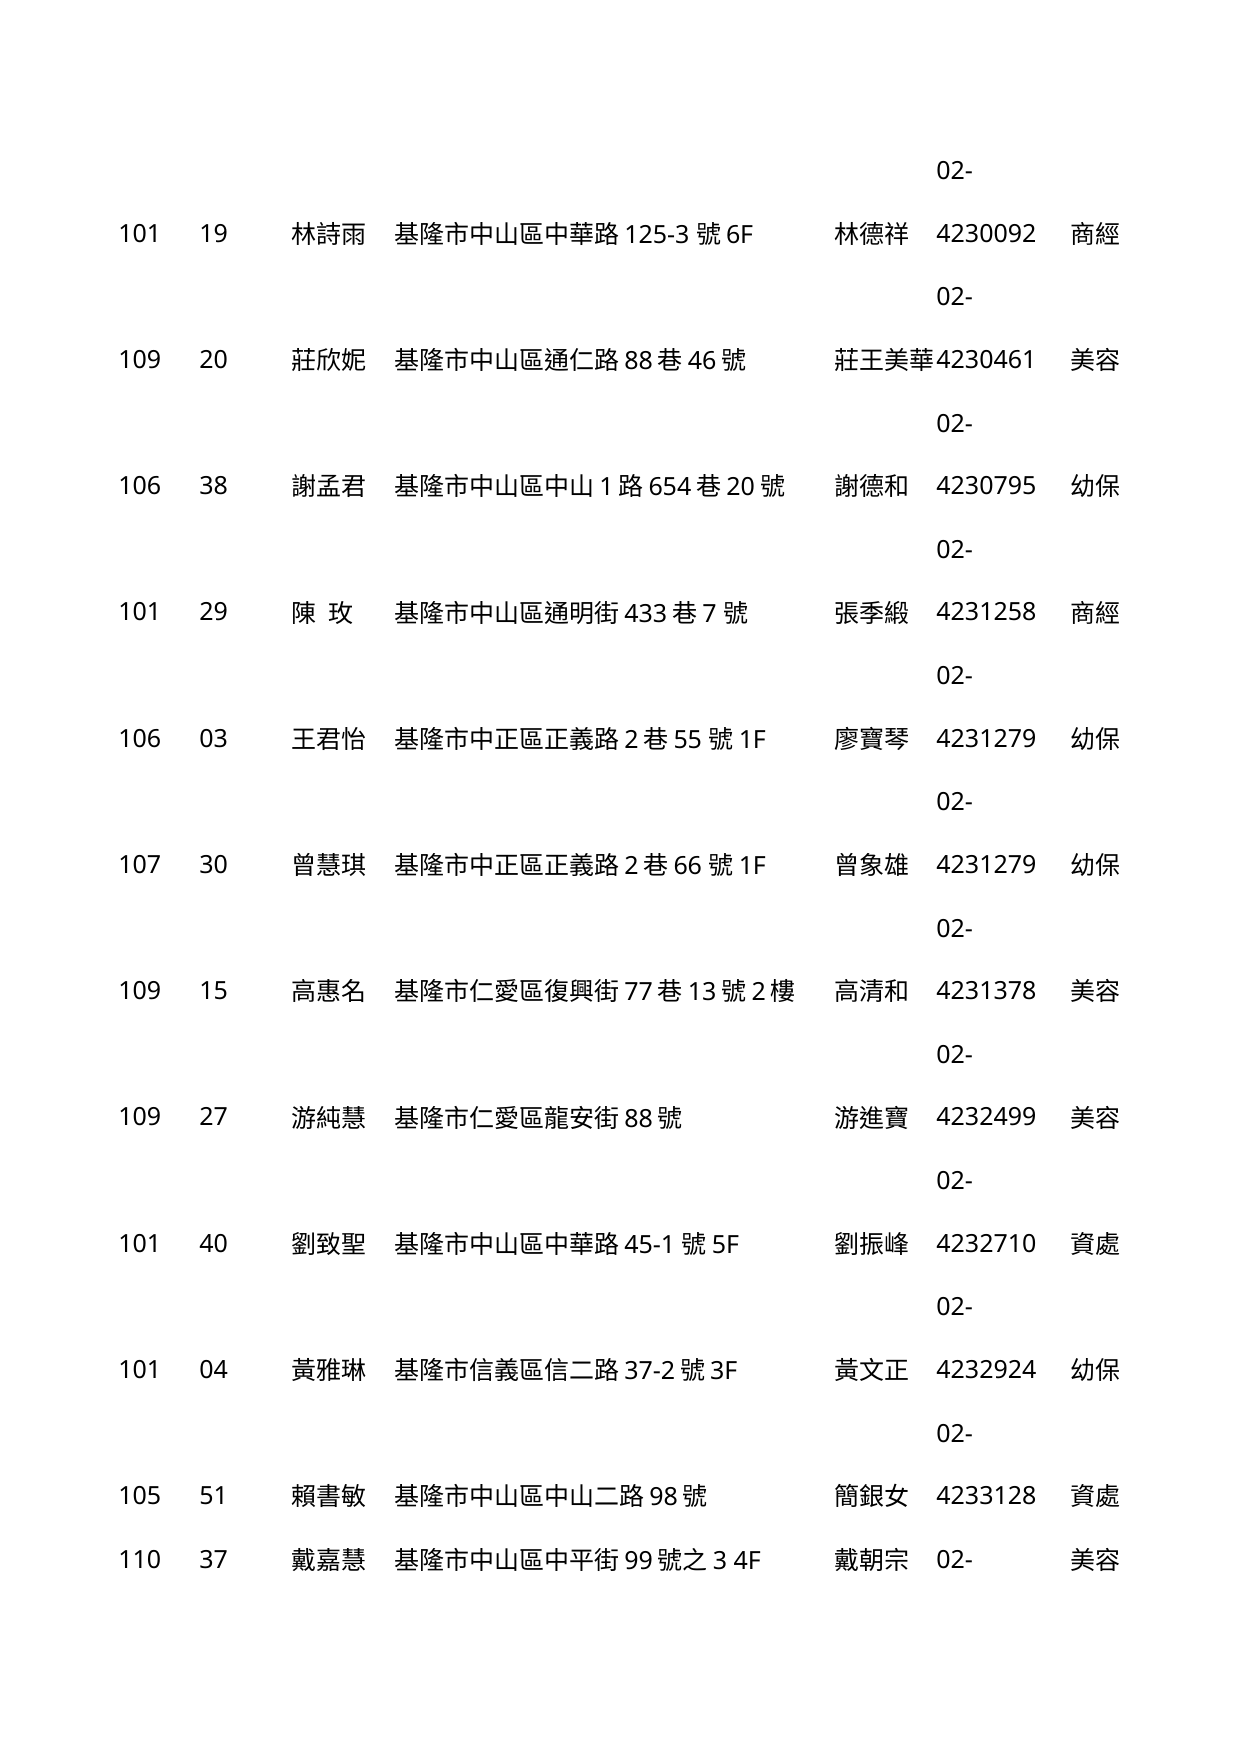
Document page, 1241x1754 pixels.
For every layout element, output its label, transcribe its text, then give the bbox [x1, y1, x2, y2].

table_cell 02-4232710 [936, 1137, 1070, 1263]
table_cell 幼保 [1070, 758, 1122, 884]
table_cell 美容 [1070, 253, 1122, 379]
table_cell 19 [198, 127, 292, 253]
table_cell 15 [198, 885, 292, 1011]
table_cell 02-4230461 [936, 253, 1070, 379]
table_cell 02-4230092 [936, 127, 1070, 253]
table_cell 林德祥 [834, 127, 936, 253]
table_cell 109 [118, 885, 198, 1011]
table_cell 02-4231279 [936, 632, 1070, 758]
table_cell 02-4231279 [936, 758, 1070, 884]
table_cell 29 [198, 506, 292, 632]
table_cell 51 [198, 1390, 292, 1516]
table_cell 02-4233128 [936, 1390, 1070, 1516]
table_cell 02-4232924 [936, 1263, 1070, 1389]
table_cell 基隆市中正區正義路2巷66 號1F [394, 758, 834, 884]
table_cell 基隆市仁愛區復興街77巷13號2樓 [394, 885, 834, 1011]
table_cell 謝德和 [834, 380, 936, 506]
table_cell 高惠名 [292, 885, 394, 1011]
table_cell 王君怡 [292, 632, 394, 758]
table_cell 曾慧琪 [292, 758, 394, 884]
table_cell 資處 [1070, 1137, 1122, 1263]
table_cell 107 [118, 758, 198, 884]
table_cell 02-4230795 [936, 380, 1070, 506]
table_cell 游純慧 [292, 1011, 394, 1137]
table_cell 02-4231258 [936, 506, 1070, 632]
table_cell 劉致聖 [292, 1137, 394, 1263]
table_cell 101 [118, 127, 198, 253]
table_cell 簡銀女 [834, 1390, 936, 1516]
table_cell 幼保 [1070, 1263, 1122, 1389]
table_cell 基隆市中正區正義路2巷55 號1F [394, 632, 834, 758]
table_cell 基隆市中山區中山二路98號 [394, 1390, 834, 1516]
table_cell 張季緞 [834, 506, 936, 632]
table_cell 謝孟君 [292, 380, 394, 506]
table_cell 40 [198, 1137, 292, 1263]
table_cell 基隆市中山區中平街99號之3 4F [394, 1516, 834, 1579]
table_cell 101 [118, 506, 198, 632]
table_cell 基隆市中山區中華路45-1 號5F [394, 1137, 834, 1263]
table_cell 03 [198, 632, 292, 758]
table_cell 109 [118, 253, 198, 379]
table_cell 101 [118, 1137, 198, 1263]
table_cell 廖寶琴 [834, 632, 936, 758]
table_cell 美容 [1070, 885, 1122, 1011]
table_cell 劉振峰 [834, 1137, 936, 1263]
table_cell 101 [118, 1263, 198, 1389]
table_cell 基隆市仁愛區龍安街88號 [394, 1011, 834, 1137]
table_cell 陳 玫 [292, 506, 394, 632]
table_cell 黃文正 [834, 1263, 936, 1389]
table_cell 110 [118, 1516, 198, 1579]
table_cell 商經 [1070, 506, 1122, 632]
table_cell 戴嘉慧 [292, 1516, 394, 1579]
table_cell 美容 [1070, 1011, 1122, 1137]
table_cell 美容 [1070, 1516, 1122, 1579]
table_cell 基隆市信義區信二路37-2號3F [394, 1263, 834, 1389]
table_cell 商經 [1070, 127, 1122, 253]
table_cell 資處 [1070, 1390, 1122, 1516]
table_cell 基隆市中山區中山1路654巷20號 [394, 380, 834, 506]
table_cell 02-4232499 [936, 1011, 1070, 1137]
table_cell 37 [198, 1516, 292, 1579]
table_cell 基隆市中山區通明街433巷7 號 [394, 506, 834, 632]
table_cell 02- [936, 1516, 1070, 1579]
table_cell 莊欣妮 [292, 253, 394, 379]
table_cell 105 [118, 1390, 198, 1516]
table_cell 林詩雨 [292, 127, 394, 253]
table_cell 38 [198, 380, 292, 506]
table_cell 04 [198, 1263, 292, 1389]
table_cell 30 [198, 758, 292, 884]
table_cell 戴朝宗 [834, 1516, 936, 1579]
table_cell 黃雅琳 [292, 1263, 394, 1389]
table_cell 高清和 [834, 885, 936, 1011]
table_cell 02-4231378 [936, 885, 1070, 1011]
table_cell 莊王美華 [834, 253, 936, 379]
table_cell 109 [118, 1011, 198, 1137]
table_cell 賴書敏 [292, 1390, 394, 1516]
table_cell 27 [198, 1011, 292, 1137]
table_cell 20 [198, 253, 292, 379]
table_cell 106 [118, 632, 198, 758]
table_cell 幼保 [1070, 380, 1122, 506]
table_cell 基隆市中山區中華路125-3 號6F [394, 127, 834, 253]
table_cell 106 [118, 380, 198, 506]
table_cell 曾象雄 [834, 758, 936, 884]
table_cell 游進寶 [834, 1011, 936, 1137]
table_cell 基隆市中山區通仁路88巷46號 [394, 253, 834, 379]
table_cell 幼保 [1070, 632, 1122, 758]
